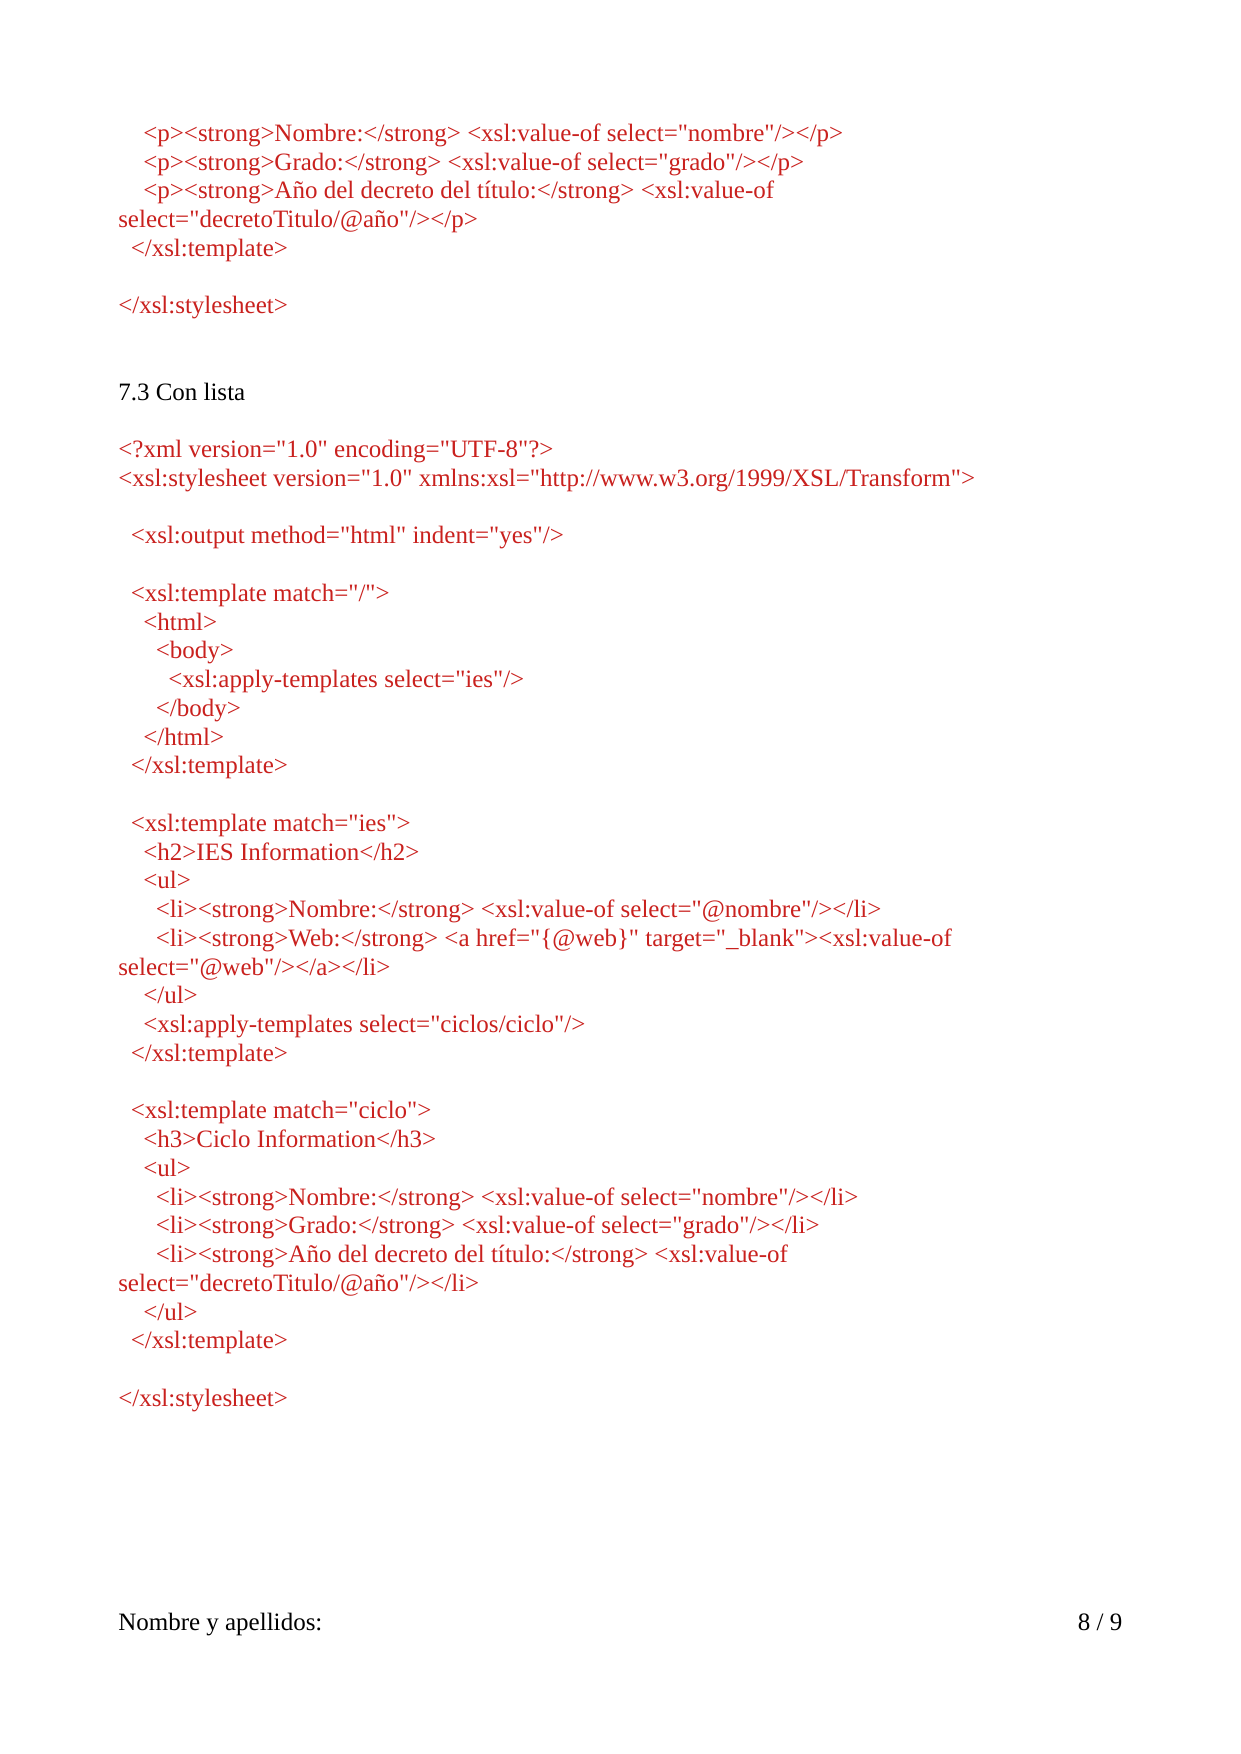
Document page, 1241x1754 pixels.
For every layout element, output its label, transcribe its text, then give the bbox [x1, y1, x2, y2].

text <li><strong>Nombre:</strong> <xsl:value-of select="@nombre"/></li> [118, 894, 1122, 923]
text </xsl:template> [118, 1326, 1122, 1354]
text <xsl:apply-templates select="ciclos/ciclo"/> [118, 1009, 1122, 1038]
text </body> [118, 693, 1122, 722]
text </ul> [118, 981, 1122, 1009]
text </xsl:stylesheet> [118, 291, 1122, 319]
text </xsl:template> [118, 1038, 1122, 1067]
text <xsl:stylesheet version="1.0" xmlns:xsl="http://www.w3.org/1999/XSL/Transform"> [118, 463, 1122, 492]
text <xsl:template match="ies"> [118, 808, 1122, 837]
text <html> [118, 607, 1122, 636]
text <h2>IES Information</h2> [118, 837, 1122, 866]
text </xsl:stylesheet> [118, 1383, 1122, 1412]
text <li><strong>Grado:</strong> <xsl:value-of select="grado"/></li> [118, 1211, 1122, 1239]
text </html> [118, 722, 1122, 751]
text <p><strong>Nombre:</strong> <xsl:value-of select="nombre"/></p> [118, 118, 1122, 147]
text <body> [118, 636, 1122, 664]
text <li><strong>Nombre:</strong> <xsl:value-of select="nombre"/></li> [118, 1182, 1122, 1211]
text <xsl:output method="html" indent="yes"/> [118, 521, 1122, 549]
text 7.3 Con lista [118, 377, 1122, 406]
text <li><strong>Web:</strong> <a href="{@web}" target="_blank"><xsl:value-of select="@web"/></a></li> [118, 923, 1122, 981]
text <p><strong>Grado:</strong> <xsl:value-of select="grado"/></p> [118, 147, 1122, 176]
text <xsl:template match="/"> [118, 578, 1122, 607]
text <ul> [118, 866, 1122, 894]
text <li><strong>Año del decreto del título:</strong> <xsl:value-of select="decretoTitulo/@año"/></li> [118, 1239, 1122, 1297]
text </xsl:template> [118, 751, 1122, 779]
text <ul> [118, 1153, 1122, 1182]
text <?xml version="1.0" encoding="UTF-8"?> [118, 434, 1122, 463]
text <h3>Ciclo Information</h3> [118, 1124, 1122, 1153]
text <p><strong>Año del decreto del título:</strong> <xsl:value-of select="decretoTitulo/@año"/></p> [118, 176, 1122, 233]
text <xsl:apply-templates select="ies"/> [118, 664, 1122, 693]
text </xsl:template> [118, 233, 1122, 262]
text <xsl:template match="ciclo"> [118, 1096, 1122, 1124]
text </ul> [118, 1297, 1122, 1326]
